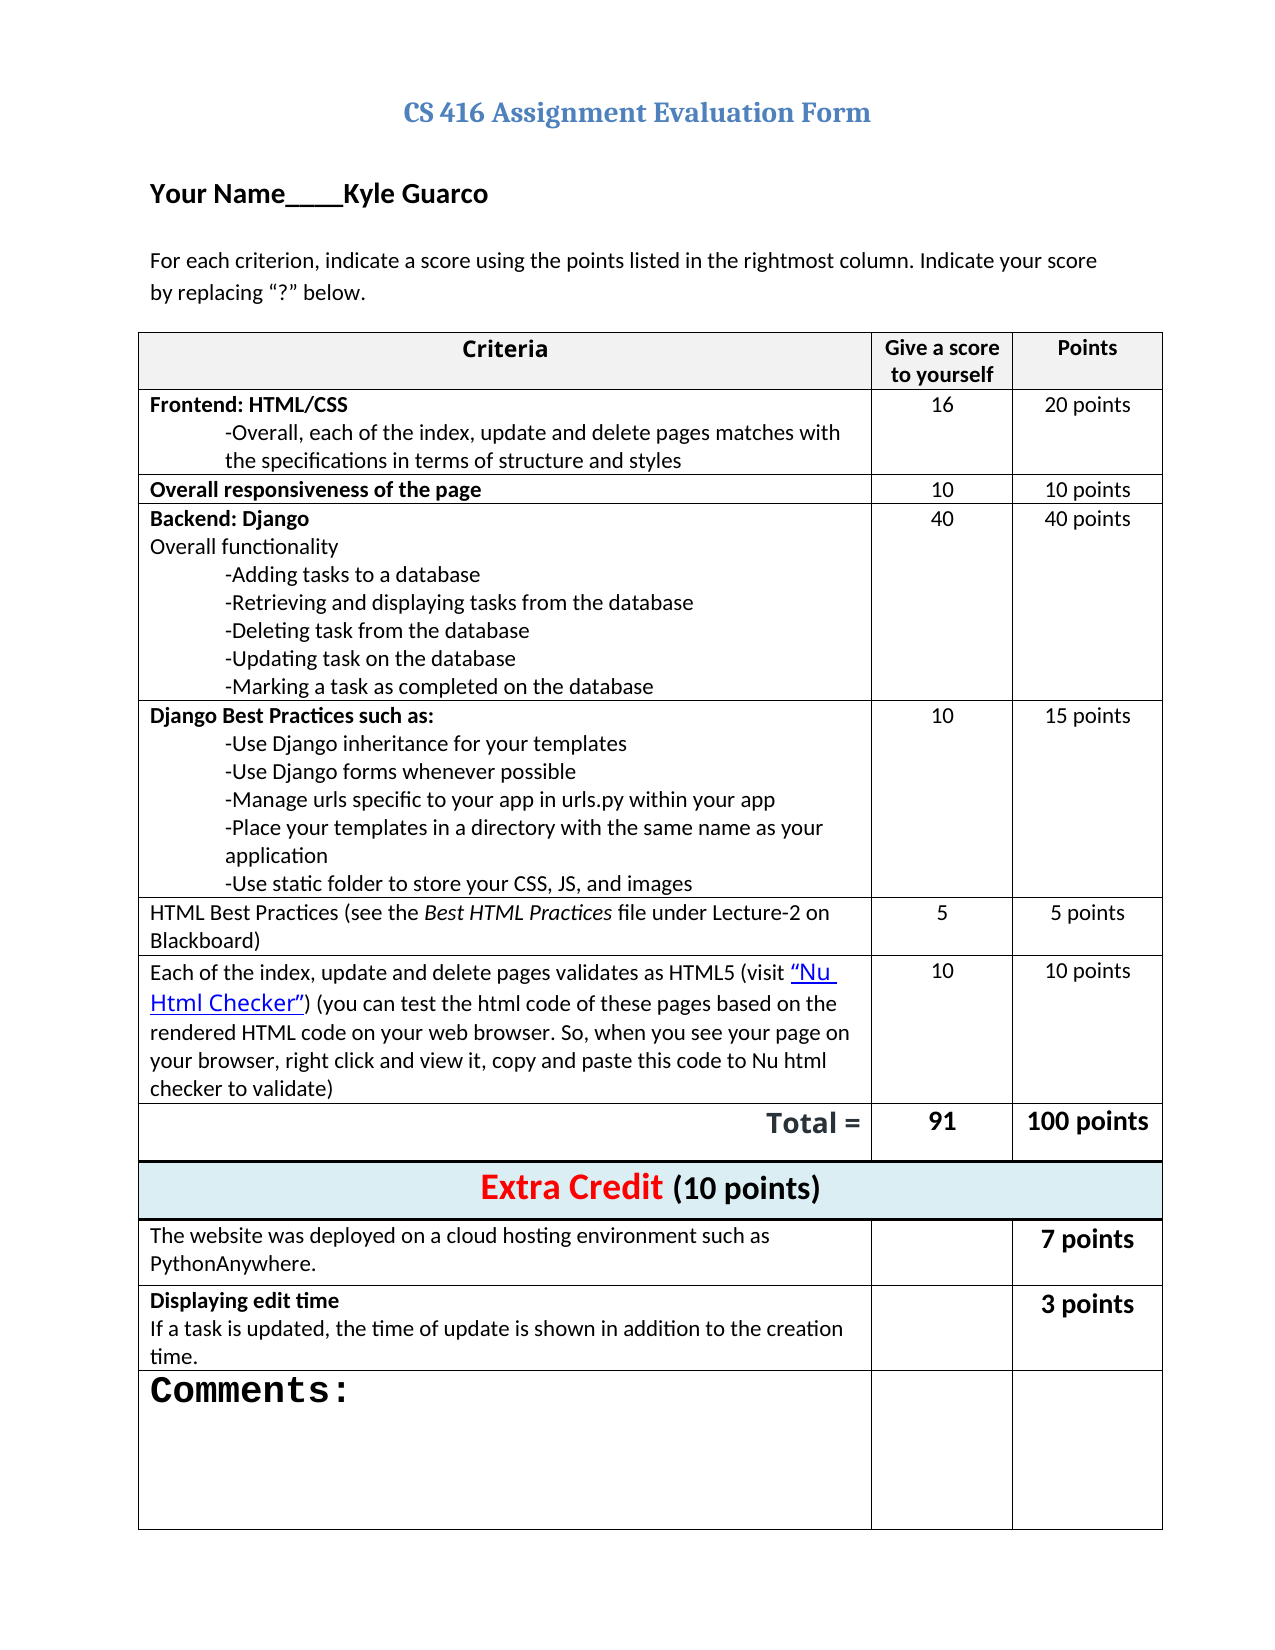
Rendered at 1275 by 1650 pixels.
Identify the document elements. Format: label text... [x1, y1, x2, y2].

table_cell Each of the index, update and delete pages validates as HTML5 (visit “Nu Html Checker”) (you can test the html code of these pages based on the rendered HTML code on your web browser. So, when you see your page on your browser, right click and view it, copy and paste this code to Nu html checker to validate) [139, 956, 871, 1102]
table_header Criteria [139, 333, 871, 389]
table_cell Backend: Django Overall functionality -Adding tasks to a database -Retrieving and displaying tasks from the database -Deleting task from the database -Updating task on the database -Marking a task as completed on the database [139, 504, 871, 700]
table_cell 10 [872, 701, 1012, 897]
table_cell [872, 1371, 1012, 1529]
table_cell [1013, 1371, 1162, 1529]
text Your Name____Kyle Guarco [150, 175, 1125, 211]
table_cell [872, 1286, 1012, 1370]
table_cell 40 points [1013, 504, 1162, 700]
table_cell HTML Best Practices (see the Best HTML Practices file under Lecture-2 on Blackboard) [139, 898, 871, 955]
table_cell Overall responsiveness of the page [139, 475, 871, 503]
subtitle CS 416 Assignment Evaluation Form [150, 96, 1125, 129]
table_header Points [1013, 333, 1162, 389]
table_cell 10 points [1013, 956, 1162, 1102]
table_cell 10 points [1013, 475, 1162, 503]
table_cell 5 points [1013, 898, 1162, 955]
table_cell Total = [139, 1104, 871, 1160]
table_cell 7 points [1013, 1221, 1162, 1285]
table_cell Comments: [139, 1371, 871, 1529]
table_cell 5 [872, 898, 1012, 955]
table_cell 3 points [1013, 1286, 1162, 1370]
table_cell Frontend: HTML/CSS -Overall, each of the index, update and delete pages matches with the specifications in terms of structure and styles [139, 390, 871, 474]
table_cell 40 [872, 504, 1012, 700]
table_cell Django Best Practices such as: -Use Django inheritance for your templates -Use Django forms whenever possible -Manage urls specific to your app in urls.py within your app -Place your templates in a directory with the same name as your application -Use static folder to store your CSS, JS, and images [139, 701, 871, 897]
table_cell 91 [872, 1104, 1012, 1160]
text For each criterion, indicate a score using the points listed in the rightmost column. Indicate your score by replacing “?” below. [150, 246, 1125, 307]
table_cell The website was deployed on a cloud hosting environment such as PythonAnywhere. [139, 1221, 871, 1285]
table_cell 20 points [1013, 390, 1162, 474]
table_cell [872, 1221, 1012, 1285]
table_cell 10 [872, 956, 1012, 1102]
table_cell 100 points [1013, 1104, 1162, 1160]
table_cell 16 [872, 390, 1012, 474]
table_cell Extra Credit (10 points) [139, 1163, 1162, 1218]
table_cell 15 points [1013, 701, 1162, 897]
table_header Give a score to yourself [872, 333, 1012, 389]
table_cell 10 [872, 475, 1012, 503]
table_cell Displaying edit time If a task is updated, the time of update is shown in addition to the creation time. [139, 1286, 871, 1370]
